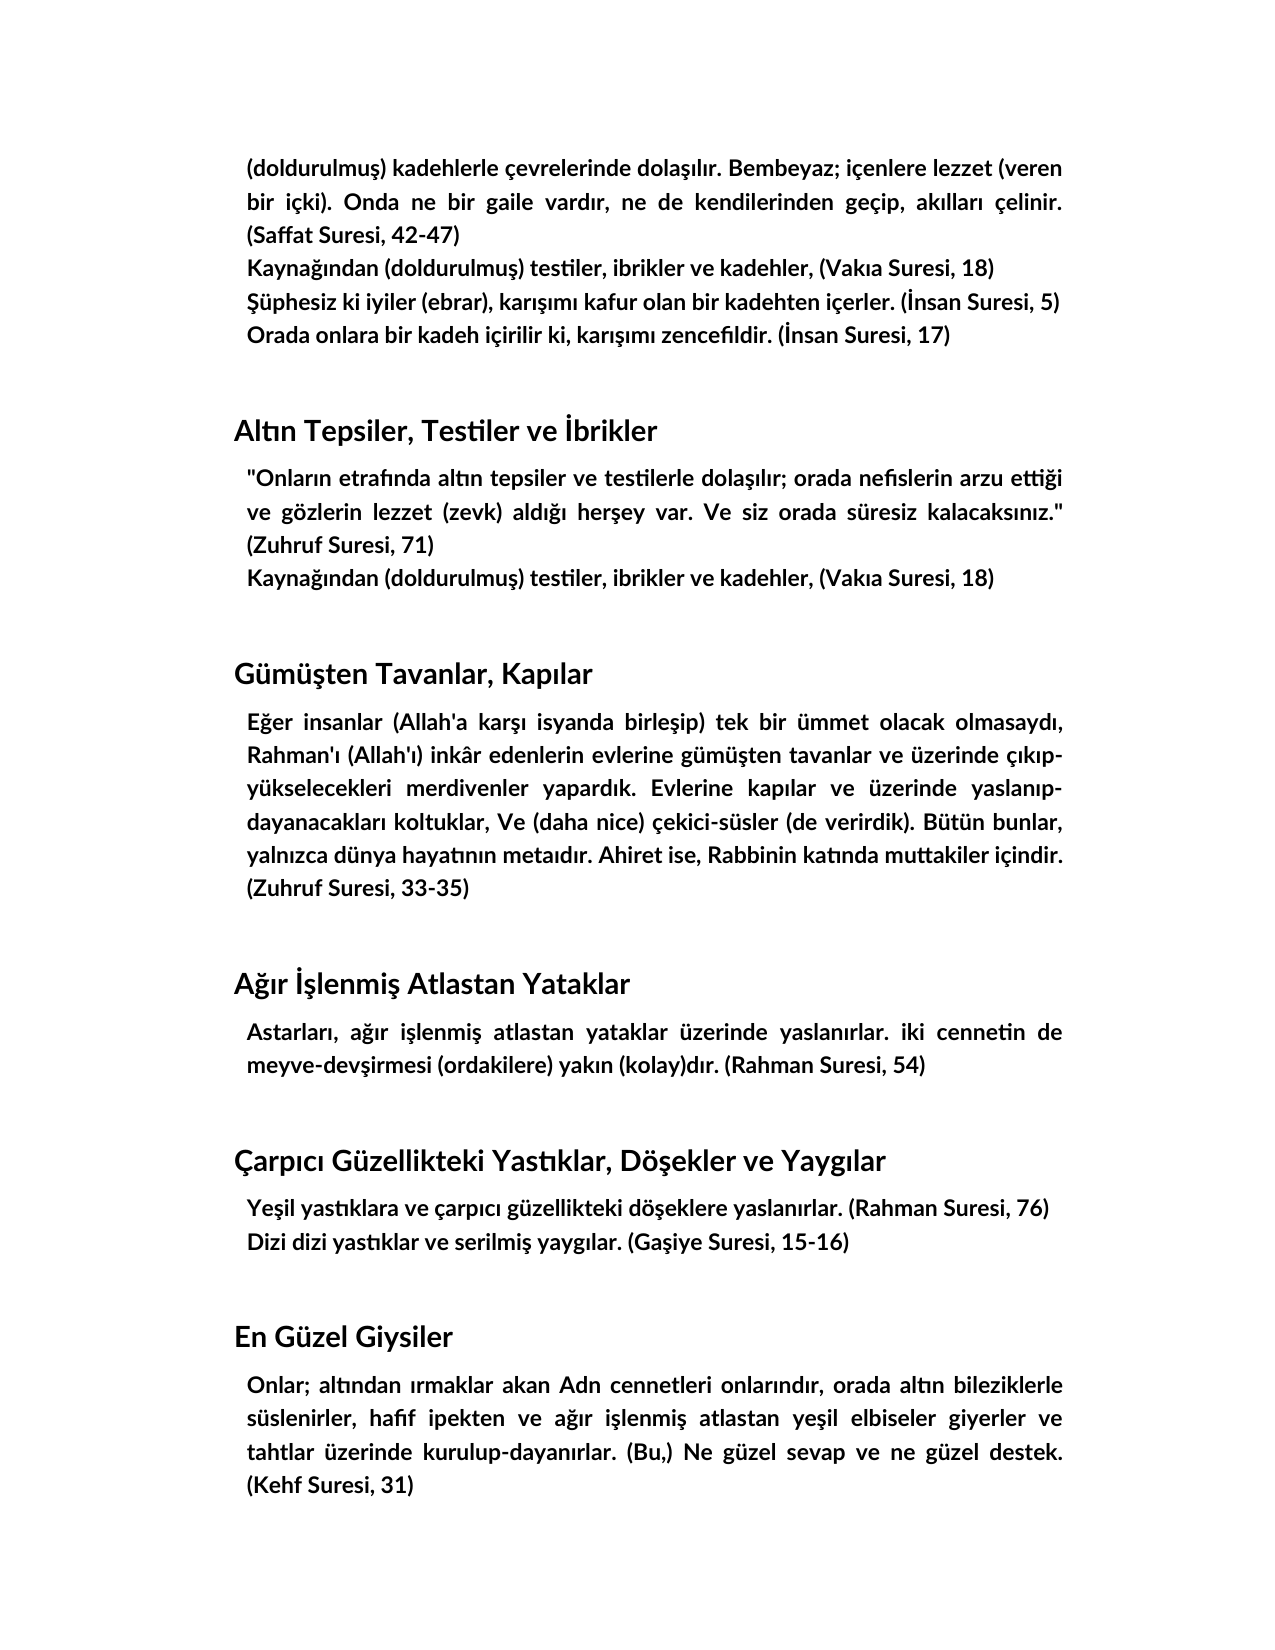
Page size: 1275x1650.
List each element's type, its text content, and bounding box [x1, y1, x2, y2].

text Onlar; altından ırmaklar akan Adn cennetleri onlarındır, orada altın bileziklerle süslenirler, hafif ipekten ve ağır işlenmiş atlastan yeşil elbiseler giyerler ve tahtlar üzerinde kurulup-dayanırlar. (Bu,) Ne güzel sevap ve ne güzel destek. (Kehf Suresi, 31) [247, 1367, 1064, 1500]
text Şüphesiz ki iyiler (ebrar), karışımı kafur olan bir kadehten içerler. (İnsan Suresi, 5) [247, 283, 1064, 317]
text Eğer insanlar (Allah'a karşı isyanda birleşip) tek bir ümmet olacak olmasaydı, Rahman'ı (Allah'ı) inkâr edenlerin evlerine gümüşten tavanlar ve üzerinde çıkıp-yükselecekleri merdivenler yapardık. Evlerine kapılar ve üzerinde yaslanıp-dayanacakları koltuklar, Ve (daha nice) çekici-süsler (de verirdik). Bütün bunlar, yalnızca dünya hayatının metaıdır. Ahiret ise, Rabbinin katında muttakiler içindir. (Zuhruf Suresi, 33-35) [247, 703, 1064, 903]
subtitle Ağır İşlenmiş Atlastan Yataklar [187, 966, 1087, 1001]
text Kaynağından (doldurulmuş) testiler, ibrikler ve kadehler, (Vakıa Suresi, 18) [247, 560, 1064, 593]
text (doldurulmuş) kadehlerle çevrelerinde dolaşılır. Bembeyaz; içenlere lezzet (veren bir içki). Onda ne bir gaile vardır, ne de kendilerinden geçip, akılları çelinir. (Saffat Suresi, 42-47) [247, 150, 1064, 250]
text Kaynağından (doldurulmuş) testiler, ibrikler ve kadehler, (Vakıa Suresi, 18) [247, 250, 1064, 283]
subtitle Çarpıcı Güzellikteki Yastıklar, Döşekler ve Yaygılar [187, 1142, 1087, 1177]
text Dizi dizi yastıklar ve serilmiş yaygılar. (Gaşiye Suresi, 15-16) [247, 1223, 1064, 1257]
subtitle Altın Tepsiler, Testiler ve İbrikler [187, 412, 1087, 447]
subtitle En Güzel Giysiler [187, 1319, 1087, 1354]
text Astarları, ağır işlenmiş atlastan yataklar üzerinde yaslanırlar. iki cennetin de meyve-devşirmesi (ordakilere) yakın (kolay)dır. (Rahman Suresi, 54) [247, 1013, 1064, 1080]
subtitle Gümüşten Tavanlar, Kapılar [187, 656, 1087, 691]
text Yeşil yastıklara ve çarpıcı güzellikteki döşeklere yaslanırlar. (Rahman Suresi, 76) [247, 1190, 1064, 1223]
text "Onların etrafında altın tepsiler ve testilerle dolaşılır; orada nefislerin arzu ettiği ve gözlerin lezzet (zevk) aldığı herşey var. Ve siz orada süresiz kalacaksınız." (Zuhruf Suresi, 71) [247, 460, 1064, 560]
text Orada onlara bir kadeh içirilir ki, karışımı zencefildir. (İnsan Suresi, 17) [247, 317, 1064, 350]
